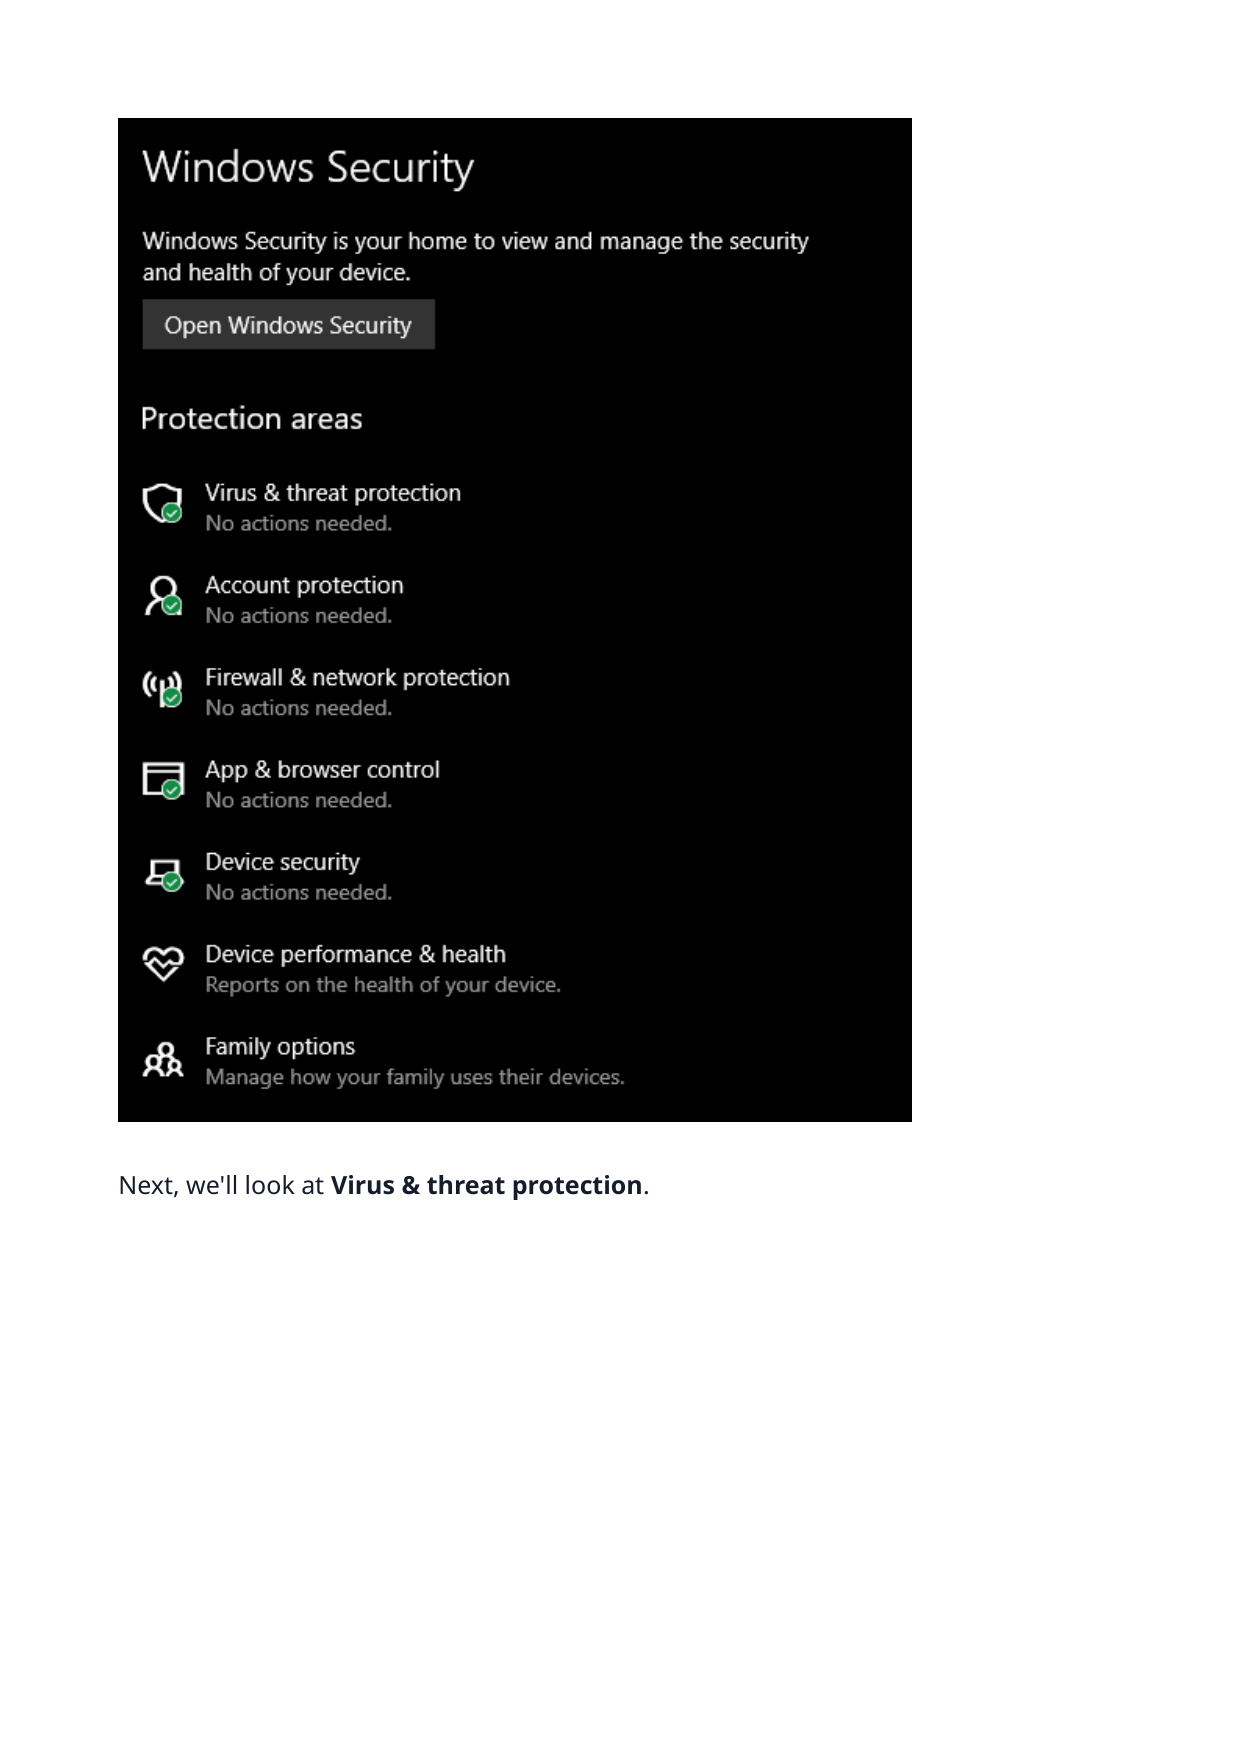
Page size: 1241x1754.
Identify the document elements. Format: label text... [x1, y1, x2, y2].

text Next, we'll look at Virus & threat protection. [118, 1167, 1122, 1201]
picture [118, 118, 912, 1122]
